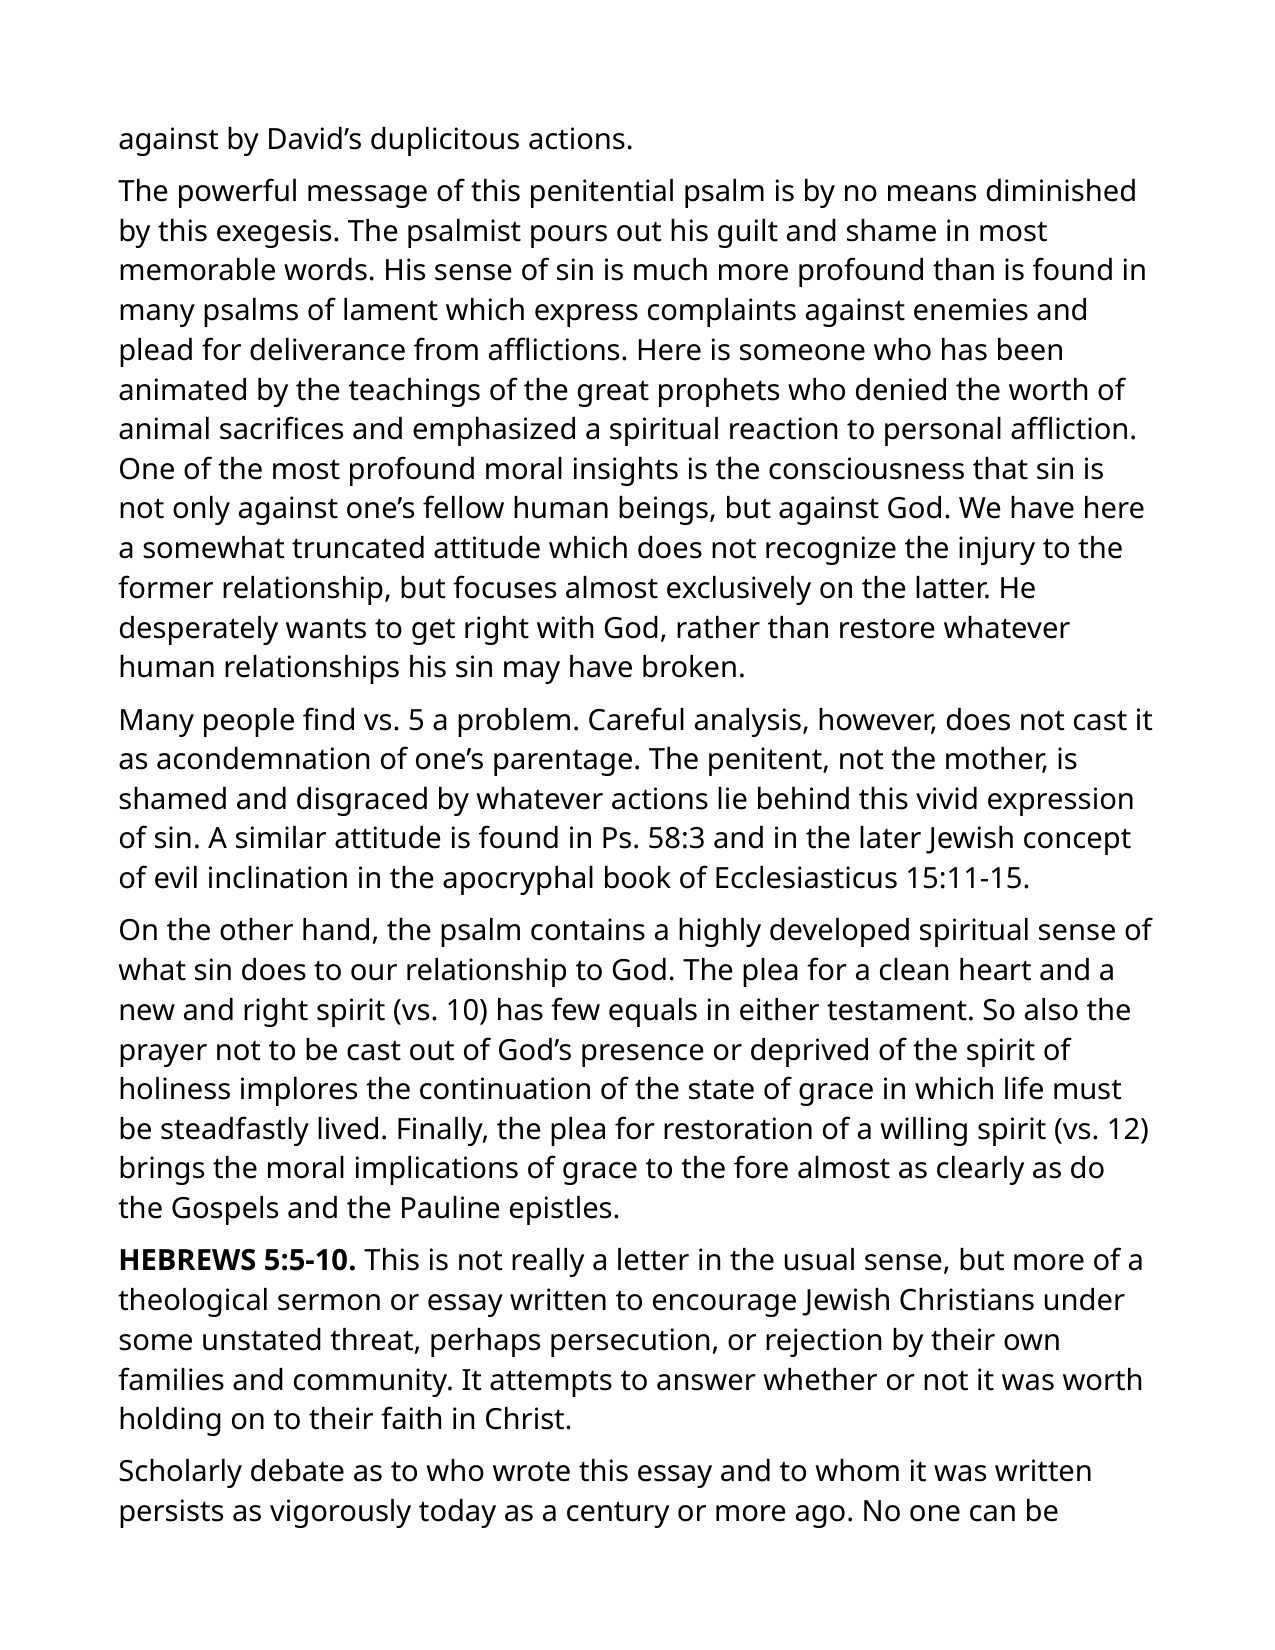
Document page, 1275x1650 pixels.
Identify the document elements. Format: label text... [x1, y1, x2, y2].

text against by David’s duplicitous actions. [118, 118, 1157, 158]
text HEBREWS 5:5-10. This is not really a letter in the usual sense, but more of a theological sermon or essay written to encourage Jewish Christians under some unstated threat, perhaps persecution, or rejection by their own families and community. It attempts to answer whether or not it was worth holding on to their faith in Christ. [118, 1240, 1157, 1438]
text Many people find vs. 5 a problem. Careful analysis, however, does not cast it as acondemnation of one’s parentage. The penitent, not the mother, is shamed and disgraced by whatever actions lie behind this vivid expression of sin. A similar attitude is found in Ps. 58:3 and in the later Jewish concept of evil inclination in the apocryphal book of Ecclesiasticus 15:11-15. [118, 699, 1157, 897]
text Scholarly debate as to who wrote this essay and to whom it was written persists as vigorously today as a century or more ago. No one can be [118, 1451, 1157, 1530]
text The powerful message of this penitential psalm is by no means diminished by this exegesis. The psalmist pours out his guilt and shame in most memorable words. His sense of sin is much more profound than is found in many psalms of lament which express complaints against enemies and plead for deliverance from afflictions. Here is someone who has been animated by the teachings of the great prophets who denied the worth of animal sacrifices and emphasized a spiritual reaction to personal affliction. One of the most profound moral insights is the consciousness that sin is not only against one’s fellow human beings, but against God. We have here a somewhat truncated attitude which does not recognize the injury to the former relationship, but focuses almost exclusively on the latter. He desperately wants to get right with God, rather than restore whatever human relationships his sin may have broken. [118, 170, 1157, 686]
text On the other hand, the psalm contains a highly developed spiritual sense of what sin does to our relationship to God. The plea for a clean heart and a new and right spirit (vs. 10) has few equals in either testament. So also the prayer not to be cast out of God’s presence or deprived of the spirit of holiness implores the continuation of the state of grace in which life must be steadfastly lived. Finally, the plea for restoration of a willing spirit (vs. 12) brings the moral implications of grace to the fore almost as clearly as do the Gospels and the Pauline epistles. [118, 910, 1157, 1227]
